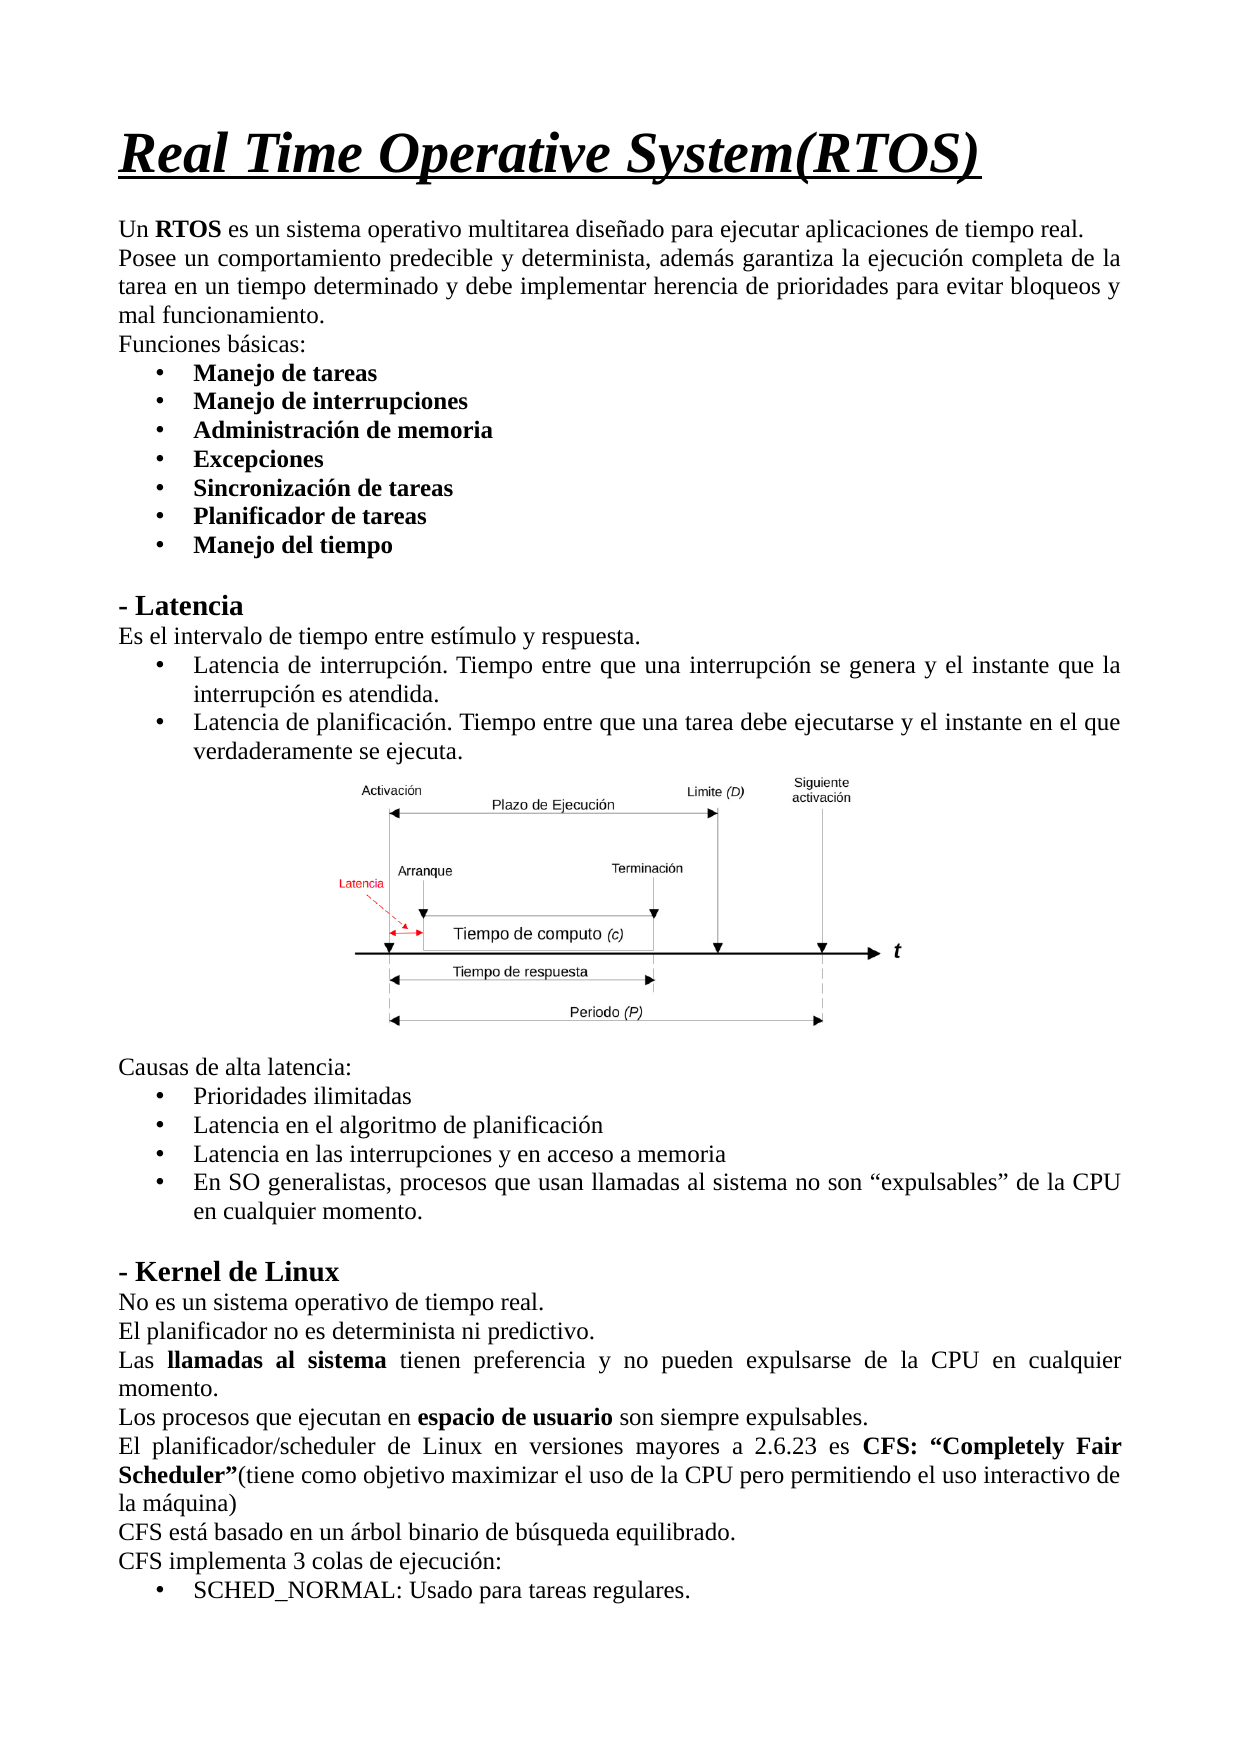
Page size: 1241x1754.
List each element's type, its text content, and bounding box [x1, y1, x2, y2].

list Latencia de interrupción. Tiempo entre que una interrupción se genera y el instante que la interrupción es atendida. [156, 650, 1122, 707]
text Posee un comportamiento predecible y determinista, además garantiza la ejecución completa de la tarea en un tiempo determinado y debe implementar herencia de prioridades para evitar bloqueos y mal funcionamiento. [118, 243, 1122, 329]
text Funciones básicas: [118, 329, 1122, 358]
text Es el intervalo de tiempo entre estímulo y respuesta. [118, 621, 1122, 650]
list Administración de memoria [156, 415, 1122, 444]
text El planificador/scheduler de Linux en versiones mayores a 2.6.23 es CFS: “Completely Fair Scheduler”(tiene como objetivo maximizar el uso de la CPU pero permitiendo el uso interactivo de la máquina) [118, 1431, 1122, 1517]
list Manejo de tareas [156, 358, 1122, 386]
list Latencia en el algoritmo de planificación [156, 1110, 1122, 1139]
text Los procesos que ejecutan en espacio de usuario son siempre expulsables. [118, 1402, 1122, 1431]
list SCHED_NORMAL: Usado para tareas regulares. [156, 1575, 1122, 1603]
text Causas de alta latencia: [118, 1052, 1122, 1081]
text Un RTOS es un sistema operativo multitarea diseñado para ejecutar aplicaciones de tiempo real. [118, 214, 1122, 243]
list En SO generalistas, procesos que usan llamadas al sistema no son “expulsables” de la CPU en cualquier momento. [156, 1167, 1122, 1225]
text Las llamadas al sistema tienen preferencia y no pueden expulsarse de la CPU en cualquier momento. [118, 1345, 1122, 1402]
list Planificador de tareas [156, 501, 1122, 530]
list Manejo de interrupciones [156, 386, 1122, 415]
text CFS implementa 3 colas de ejecución: [118, 1546, 1122, 1575]
list Manejo del tiempo [156, 530, 1122, 559]
text No es un sistema operativo de tiempo real. [118, 1287, 1122, 1316]
list Excepciones [156, 444, 1122, 473]
list Prioridades ilimitadas [156, 1081, 1122, 1110]
text Real Time Operative System(RTOS) [118, 118, 1122, 185]
text - Kernel de Linux [118, 1254, 1122, 1287]
list Latencia de planificación. Tiempo entre que una tarea debe ejecutarse y el instante en el que verdaderamente se ejecuta. [156, 707, 1122, 765]
text CFS está basado en un árbol binario de búsqueda equilibrado. [118, 1517, 1122, 1546]
picture [335, 765, 906, 1030]
list Latencia en las interrupciones y en acceso a memoria [156, 1139, 1122, 1167]
list Sincronización de tareas [156, 473, 1122, 501]
text - Latencia [118, 588, 1122, 621]
text El planificador no es determinista ni predictivo. [118, 1316, 1122, 1345]
